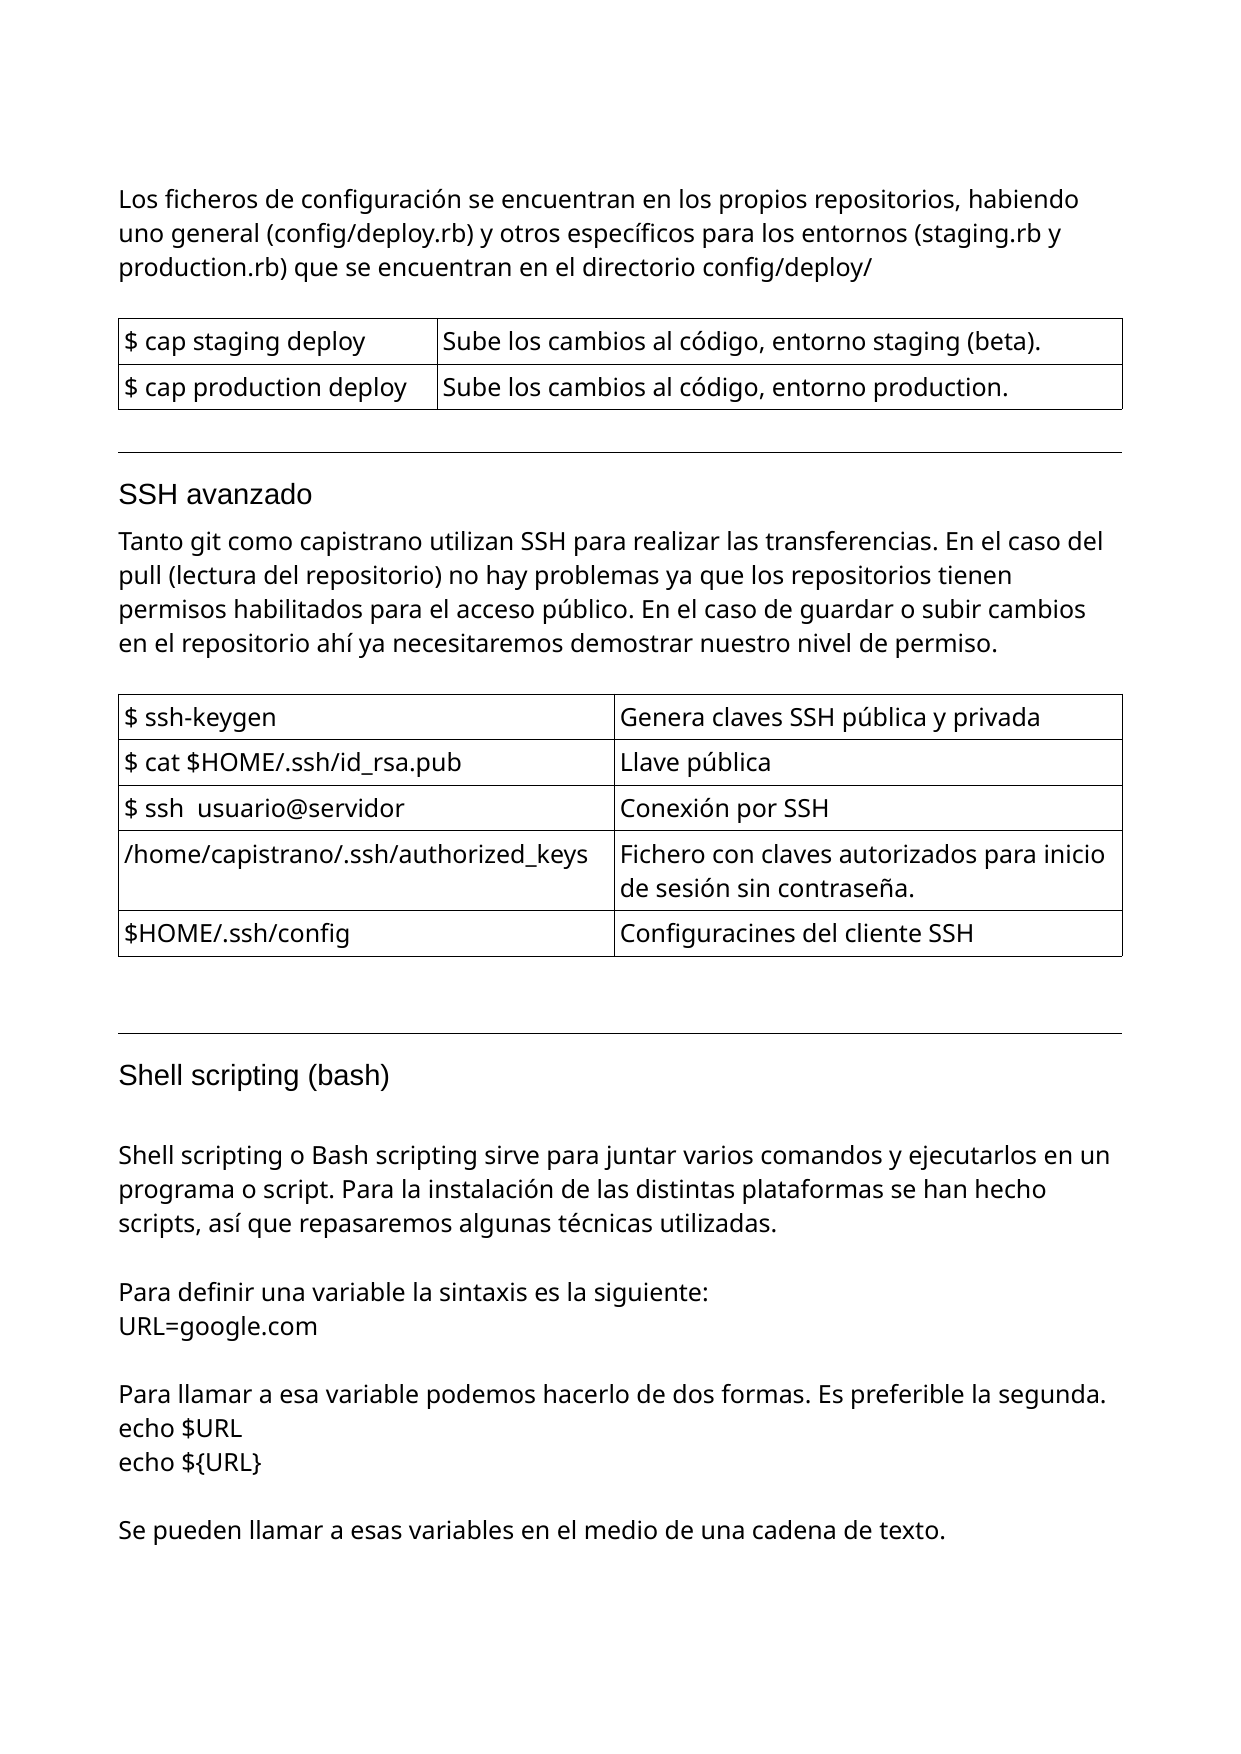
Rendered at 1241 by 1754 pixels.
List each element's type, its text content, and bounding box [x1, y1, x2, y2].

table_cell $ cap production deploy [119, 365, 437, 409]
text URL=google.com [118, 1308, 1122, 1342]
text Los ficheros de configuración se encuentran en los propios repositorios, habiendo uno general (config/deploy.rb) y otros específicos para los entornos (staging.rb y production.rb) que se encuentran en el directorio config/deploy/ [118, 182, 1122, 284]
text echo $URL [118, 1410, 1122, 1444]
table_header $ ssh-keygen [119, 695, 614, 739]
subtitle Shell scripting (bash) [118, 1058, 1122, 1091]
text echo ${URL} [118, 1444, 1122, 1478]
table_cell $ cat $HOME/.ssh/id_rsa.pub [119, 740, 614, 785]
table_cell Configuracines del cliente SSH [615, 911, 1122, 956]
table_cell Sube los cambios al código, entorno production. [438, 365, 1122, 409]
table_header $ cap staging deploy [119, 319, 437, 363]
text Tanto git como capistrano utilizan SSH para realizar las transferencias. En el caso del pull (lectura del repositorio) no hay problemas ya que los repositorios tienen permisos habilitados para el acceso público. En el caso de guardar o subir cambios en el repositorio ahí ya necesitaremos demostrar nuestro nivel de permiso. [118, 523, 1122, 659]
table_header Genera claves SSH pública y privada [615, 695, 1122, 739]
table_cell Fichero con claves autorizados para inicio de sesión sin contraseña. [615, 831, 1122, 910]
text Se pueden llamar a esas variables en el medio de una cadena de texto. [118, 1513, 1122, 1547]
table_cell $ ssh usuario@servidor [119, 786, 614, 830]
table_cell /home/capistrano/.ssh/authorized_keys [119, 831, 614, 910]
subtitle SSH avanzado [118, 477, 1122, 511]
table_cell $HOME/.ssh/config [119, 911, 614, 956]
table_header Sube los cambios al código, entorno staging (beta). [438, 319, 1122, 363]
text Para llamar a esa variable podemos hacerlo de dos formas. Es preferible la segunda. [118, 1376, 1122, 1410]
table_cell Llave pública [615, 740, 1122, 785]
text Shell scripting o Bash scripting sirve para juntar varios comandos y ejecutarlos en un programa o script. Para la instalación de las distintas plataformas se han hecho scripts, así que repasaremos algunas técnicas utilizadas. [118, 1138, 1122, 1240]
text Para definir una variable la sintaxis es la siguiente: [118, 1274, 1122, 1308]
table_cell Conexión por SSH [615, 786, 1122, 830]
